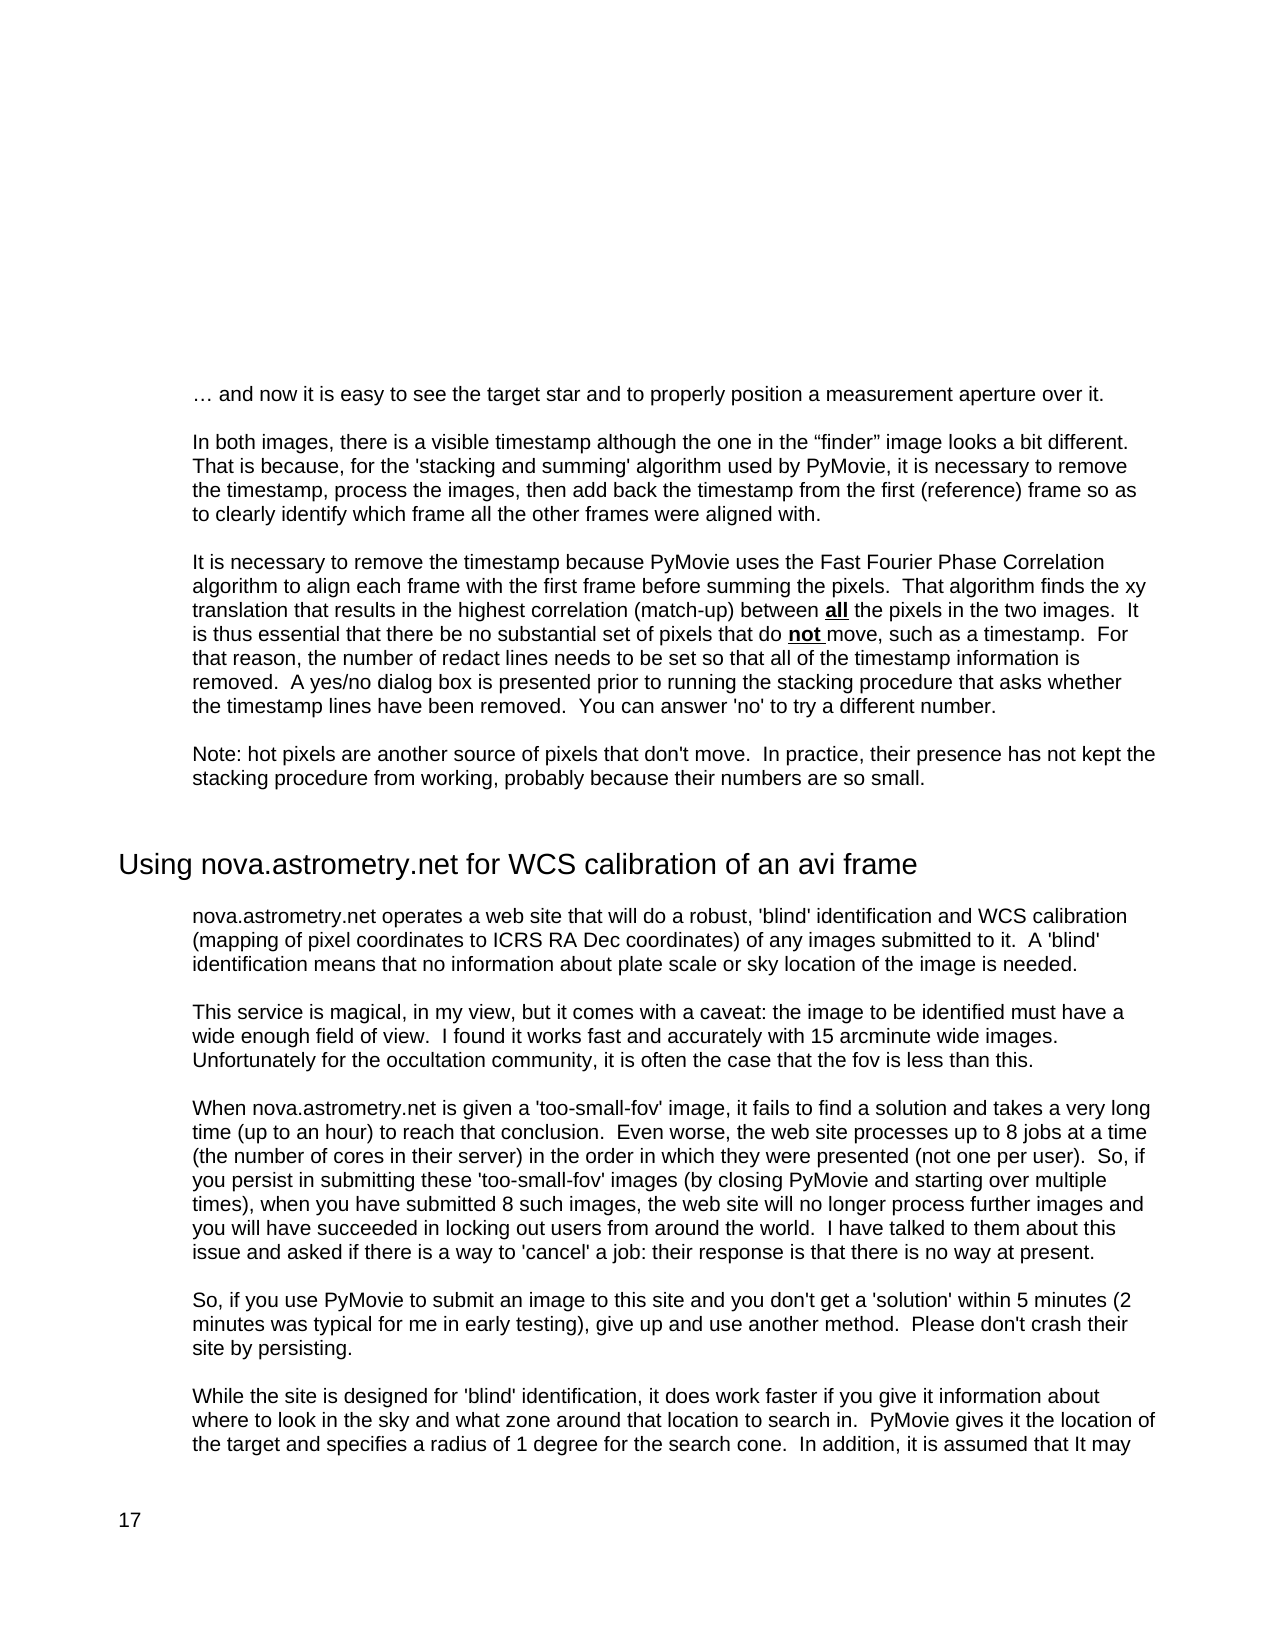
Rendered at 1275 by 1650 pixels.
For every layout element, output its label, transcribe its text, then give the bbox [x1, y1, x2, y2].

text So, if you use PyMovie to submit an image to this site and you don't get a 'solution' within 5 minutes (2 minutes was typical for me in early testing), give up and use another method. Please don't crash their site by persisting. [192, 1288, 1157, 1359]
text nova.astrometry.net operates a web site that will do a robust, 'blind' identification and WCS calibration (mapping of pixel coordinates to ICRS RA Dec coordinates) of any images submitted to it. A 'blind' identification means that no information about plate scale or sky location of the image is needed. [192, 904, 1157, 976]
text Using nova.astrometry.net for WCS calibration of an avi frame [118, 847, 1157, 880]
text Note: hot pixels are another source of pixels that don't move. In practice, their presence has not kept the stacking procedure from working, probably because their numbers are so small. [192, 741, 1157, 789]
text In both images, there is a visible timestamp although the one in the “finder” image looks a bit different. That is because, for the 'stacking and summing' algorithm used by PyMovie, it is necessary to remove the timestamp, process the images, then add back the timestamp from the first (reference) frame so as to clearly identify which frame all the other frames were aligned with. [192, 430, 1157, 526]
text While the site is designed for 'blind' identification, it does work faster if you give it information about where to look in the sky and what zone around that location to search in. PyMovie gives it the location of the target and specifies a radius of 1 degree for the search cone. In addition, it is assumed that It may [192, 1383, 1157, 1455]
text It is necessary to remove the timestamp because PyMovie uses the Fast Fourier Phase Correlation algorithm to align each frame with the first frame before summing the pixels. That algorithm finds the xy translation that results in the highest correlation (match-up) between all the pixels in the two images. It is thus essential that there be no substantial set of pixels that do not move, such as a timestamp. For that reason, the number of redact lines needs to be set so that all of the timestamp information is removed. A yes/no dialog box is presented prior to running the stacking procedure that asks whether the timestamp lines have been removed. You can answer 'no' to try a different number. [192, 550, 1157, 717]
text This service is magical, in my view, but it comes with a caveat: the image to be identified must have a wide enough field of view. I found it works fast and accurately with 15 arcminute wide images. Unfortunately for the occultation community, it is often the case that the fov is less than this. [192, 1000, 1157, 1072]
text When nova.astrometry.net is given a 'too-small-fov' image, it fails to find a solution and takes a very long time (up to an hour) to reach that conclusion. Even worse, the web site processes up to 8 jobs at a time (the number of cores in their server) in the order in which they were presented (not one per user). So, if you persist in submitting these 'too-small-fov' images (by closing PyMovie and starting over multiple times), when you have submitted 8 such images, the web site will no longer process further images and you will have succeeded in locking out users from around the world. I have talked to them about this issue and asked if there is a way to 'cancel' a job: their response is that there is no way at present. [192, 1096, 1157, 1264]
text … and now it is easy to see the target star and to properly position a measurement aperture over it. [192, 382, 1157, 406]
